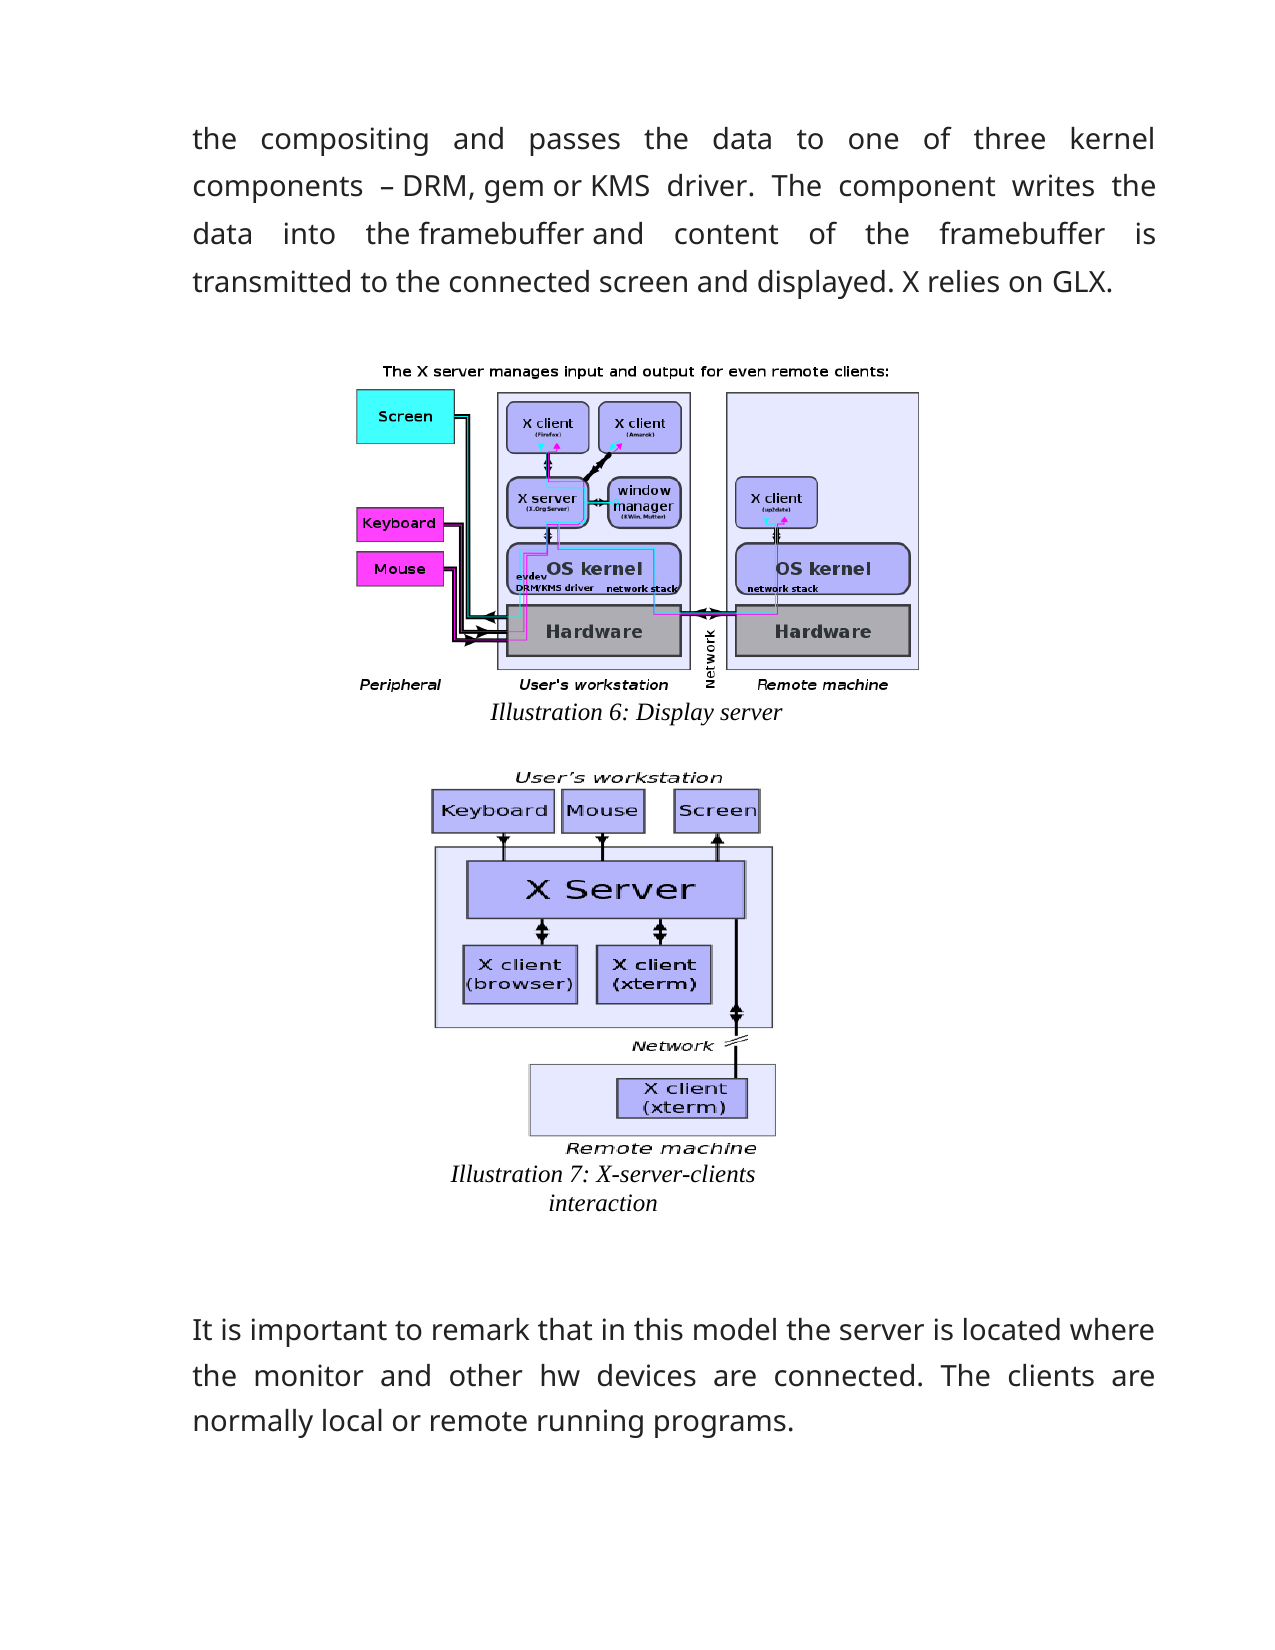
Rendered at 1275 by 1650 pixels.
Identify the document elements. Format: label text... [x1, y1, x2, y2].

text Illustration 6: Display server [356, 692, 919, 726]
picture [356, 362, 919, 692]
text the compositing and passes the data to one of three kernel components – DRM, gem or KMS driver. The component writes the data into the framebuffer and content of the framebuffer is transmitted to the connected screen and displayed. X relies on GLX. [192, 118, 1157, 301]
text Illustration 7: X-server-clients interaction [427, 1159, 781, 1216]
text It is important to remark that in this model the server is located where the monitor and other hw devices are connected. The clients are normally local or remote running programs. [192, 1309, 1157, 1440]
picture [427, 765, 781, 1159]
